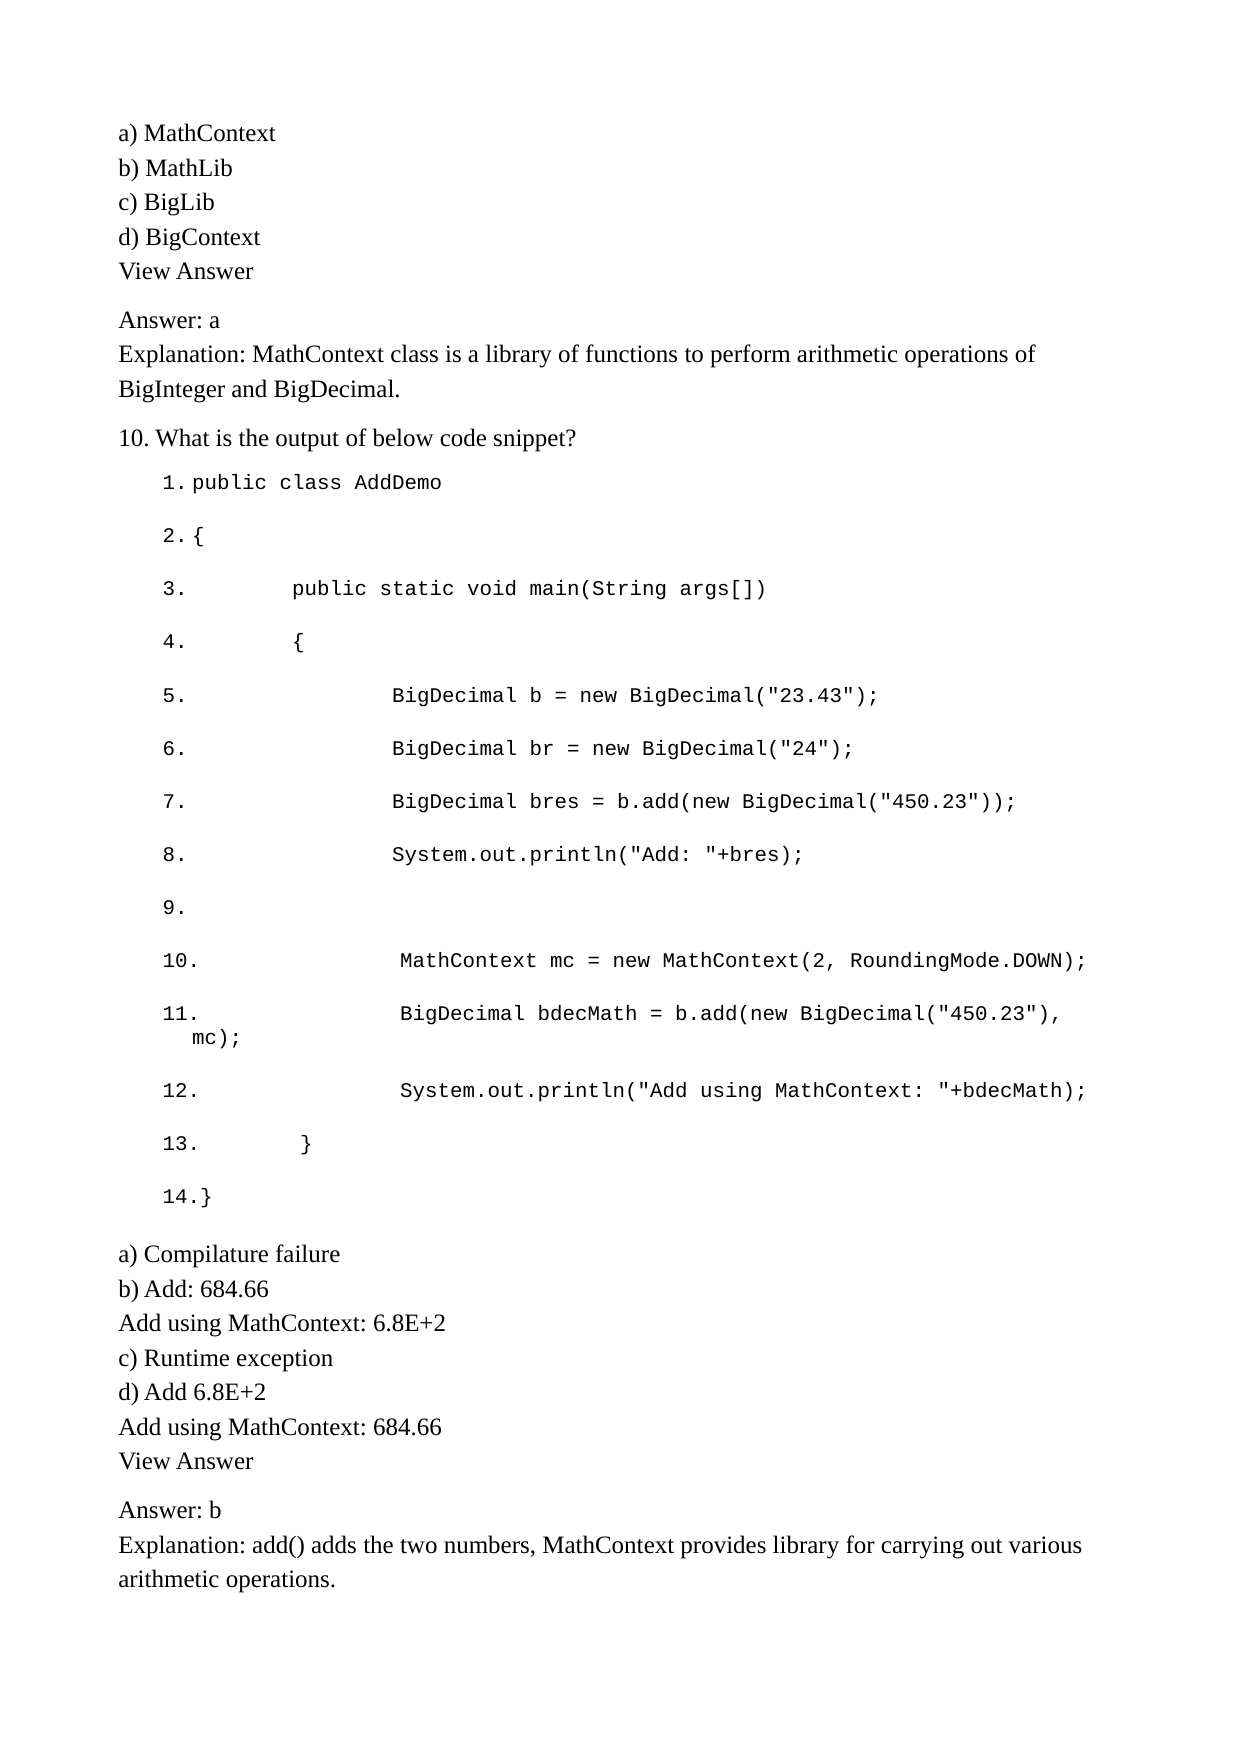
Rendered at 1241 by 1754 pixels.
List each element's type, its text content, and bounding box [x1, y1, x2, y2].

list MathContext mc = new MathContext(2, RoundingMode.DOWN); [162, 950, 1122, 974]
list System.out.println("Add: "+bres); [162, 844, 1122, 868]
list public static void main(String args[]) [162, 578, 1122, 602]
text a) Compilature failure b) Add: 684.66 Add using MathContext: 6.8E+2 c) Runtime exception d) Add 6.8E+2 Add using MathContext: 684.66 View Answer [118, 1239, 1122, 1475]
list } [162, 1186, 1122, 1210]
list BigDecimal br = new BigDecimal("24"); [162, 738, 1122, 761]
text Answer: b Explanation: add() adds the two numbers, MathContext provides library for carrying out various arithmetic operations. [118, 1496, 1122, 1593]
list BigDecimal bdecMath = b.add(new BigDecimal("450.23"), mc); [162, 1003, 1122, 1051]
list BigDecimal b = new BigDecimal("23.43"); [162, 685, 1122, 708]
text 10. What is the output of below code snippet? [118, 423, 1122, 452]
list { [162, 525, 1122, 549]
text a) MathContext b) MathLib c) BigLib d) BigContext View Answer [118, 118, 1122, 285]
list System.out.println("Add using MathContext: "+bdecMath); [162, 1080, 1122, 1104]
text Answer: a Explanation: MathContext class is a library of functions to perform arithmetic operations of BigInteger and BigDecimal. [118, 305, 1122, 403]
list { [162, 632, 1122, 655]
list BigDecimal bres = b.add(new BigDecimal("450.23")); [162, 791, 1122, 814]
list } [162, 1133, 1122, 1157]
list public class AddDemo [162, 472, 1122, 496]
